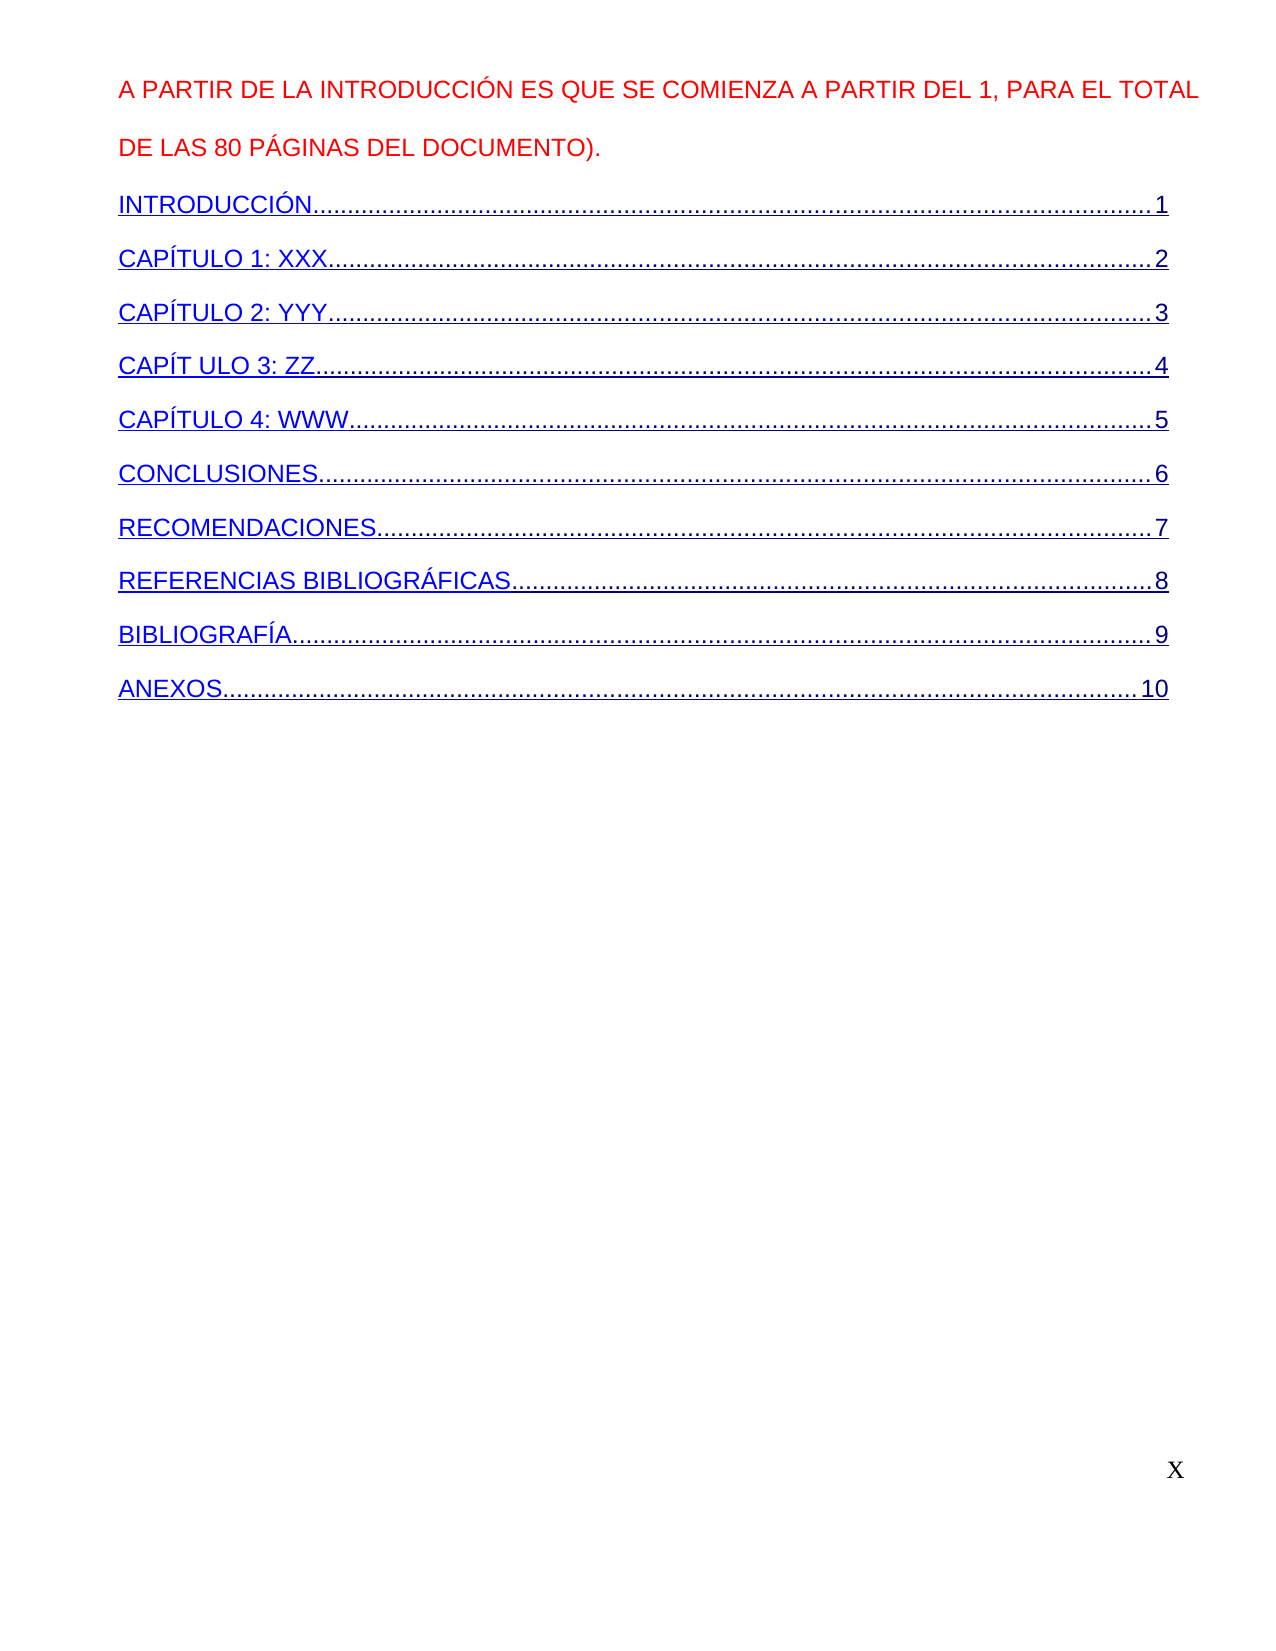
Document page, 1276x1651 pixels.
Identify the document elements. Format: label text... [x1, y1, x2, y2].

text Conclusiones 6 [118, 459, 1204, 487]
text capítulo 2: YYY 3 [118, 297, 1204, 326]
text Introducción 1 [118, 190, 1204, 219]
text a partir de la introducción es que se comienza a partir del 1, para el total de las 80 páginas del documento). [118, 75, 1204, 161]
text REFERENCIAS bibliogrÁFICAS 8 [118, 566, 1204, 595]
text ANEXOS 10 [118, 674, 1204, 702]
text bibliografía 9 [118, 620, 1204, 649]
text recomendaciones 7 [118, 512, 1204, 541]
text capítulo 1: XXX 2 [118, 244, 1204, 272]
text capítulo 4: WWW 5 [118, 405, 1204, 434]
text capít ulo 3: ZZ 4 [118, 351, 1204, 380]
